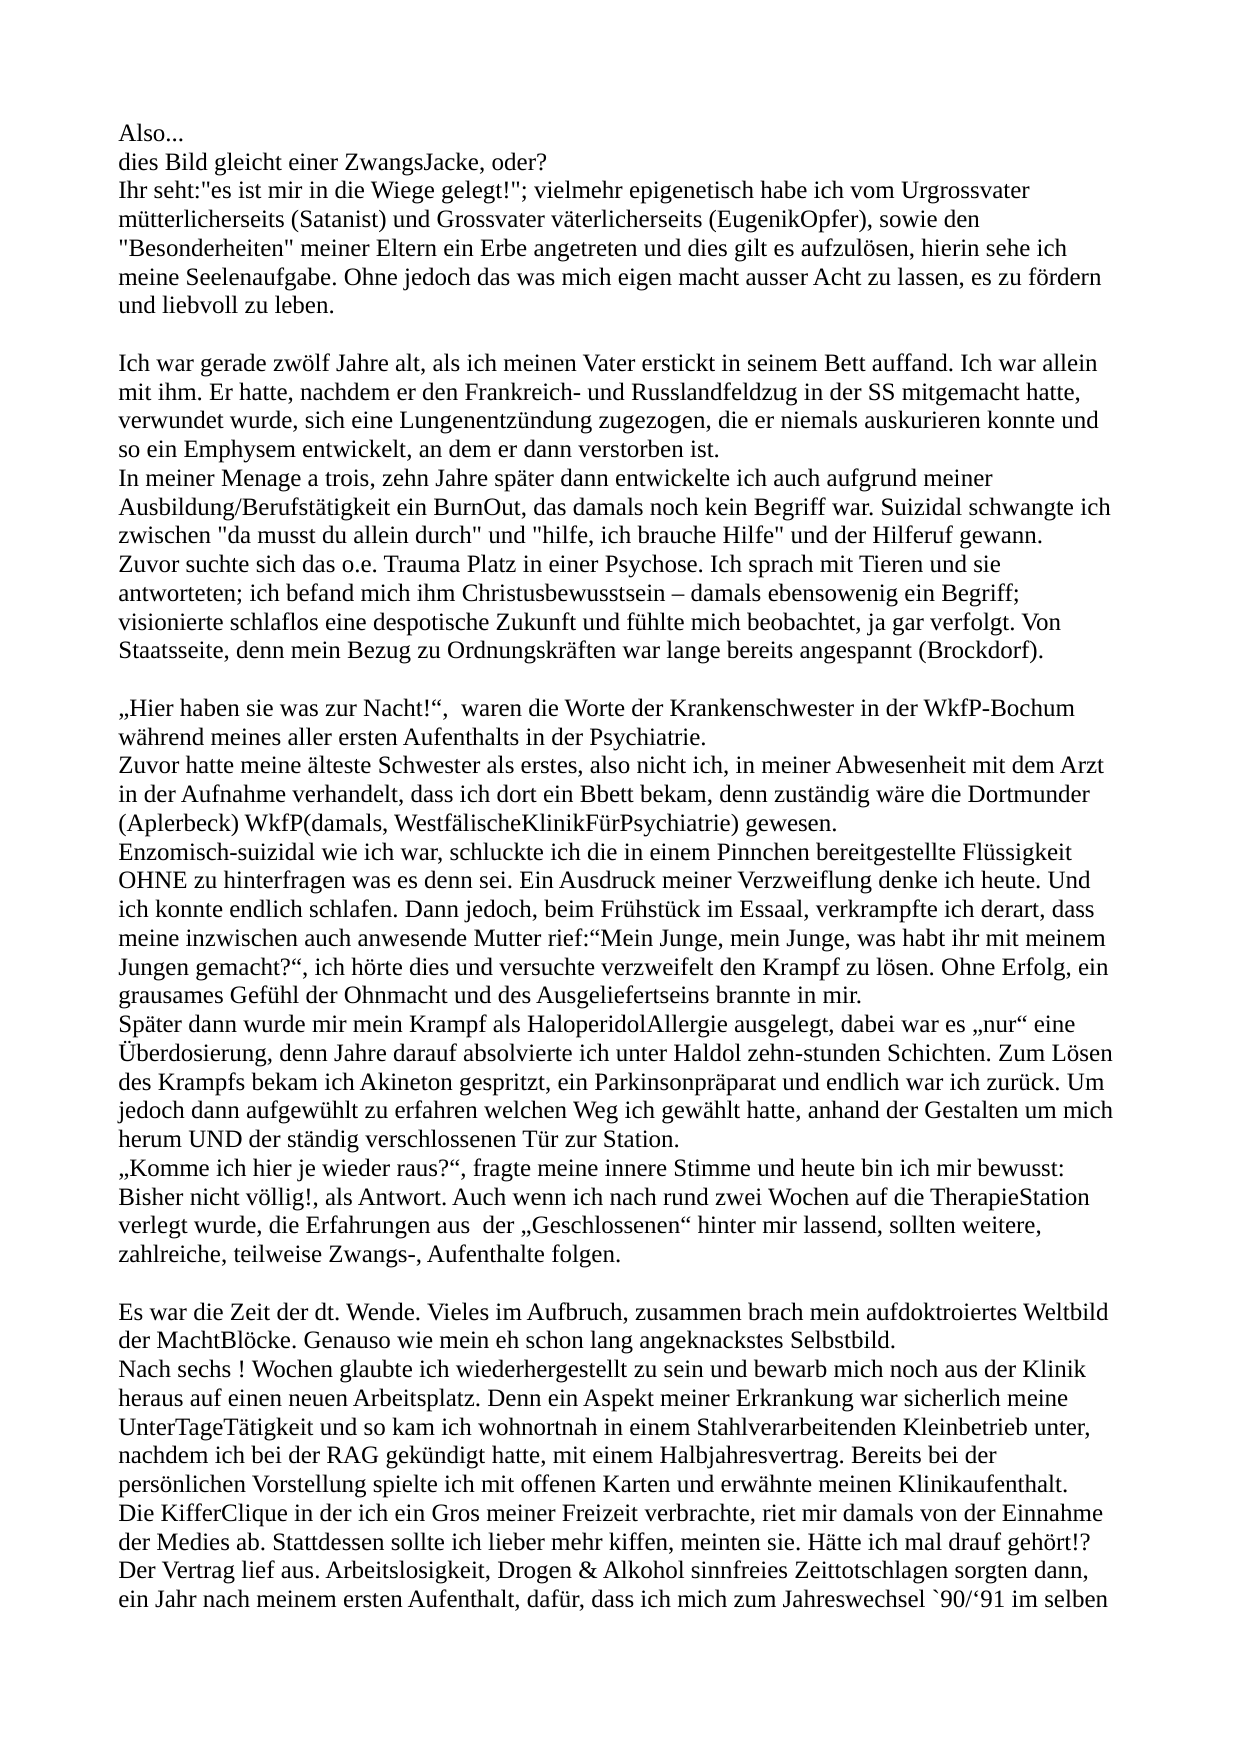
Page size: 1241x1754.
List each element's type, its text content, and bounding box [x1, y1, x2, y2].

text Enzomisch-suizidal wie ich war, schluckte ich die in einem Pinnchen bereitgestellte Flüssigkeit OHNE zu hinterfragen was es denn sei. Ein Ausdruck meiner Verzweiflung denke ich heute. Und ich konnte endlich schlafen. Dann jedoch, beim Frühstück im Essaal, verkrampfte ich derart, dass meine inzwischen auch anwesende Mutter rief:“Mein Junge, mein Junge, was habt ihr mit meinem Jungen gemacht?“, ich hörte dies und versuchte verzweifelt den Krampf zu lösen. Ohne Erfolg, ein grausames Gefühl der Ohnmacht und des Ausgeliefertseins brannte in mir. [118, 837, 1122, 1009]
text Nach sechs ! Wochen glaubte ich wiederhergestellt zu sein und bewarb mich noch aus der Klinik heraus auf einen neuen Arbeitsplatz. Denn ein Aspekt meiner Erkrankung war sicherlich meine UnterTageTätigkeit und so kam ich wohnortnah in einem Stahlverarbeitenden Kleinbetrieb unter, nachdem ich bei der RAG gekündigt hatte, mit einem Halbjahresvertrag. Bereits bei der persönlichen Vorstellung spielte ich mit offenen Karten und erwähnte meinen Klinikaufenthalt. [118, 1354, 1122, 1498]
text Es war die Zeit der dt. Wende. Vieles im Aufbruch, zusammen brach mein aufdoktroiertes Weltbild der MachtBlöcke. Genauso wie mein eh schon lang angeknackstes Selbstbild. [118, 1297, 1122, 1354]
text Zuvor hatte meine älteste Schwester als erstes, also nicht ich, in meiner Abwesenheit mit dem Arzt in der Aufnahme verhandelt, dass ich dort ein Bbett bekam, denn zuständig wäre die Dortmunder (Aplerbeck) WkfP(damals, WestfälischeKlinikFürPsychiatrie) gewesen. [118, 751, 1122, 837]
text „Komme ich hier je wieder raus?“, fragte meine innere Stimme und heute bin ich mir bewusst: Bisher nicht völlig!, als Antwort. Auch wenn ich nach rund zwei Wochen auf die TherapieStation verlegt wurde, die Erfahrungen aus der „Geschlossenen“ hinter mir lassend, sollten weitere, zahlreiche, teilweise Zwangs-, Aufenthalte folgen. [118, 1153, 1122, 1268]
text dies Bild gleicht einer ZwangsJacke, oder? [118, 147, 1122, 176]
text Später dann wurde mir mein Krampf als HaloperidolAllergie ausgelegt, dabei war es „nur“ eine Überdosierung, denn Jahre darauf absolvierte ich unter Haldol zehn-stunden Schichten. Zum Lösen des Krampfs bekam ich Akineton gespritzt, ein Parkinsonpräparat und endlich war ich zurück. Um jedoch dann aufgewühlt zu erfahren welchen Weg ich gewählt hatte, anhand der Gestalten um mich herum UND der ständig verschlossenen Tür zur Station. [118, 1009, 1122, 1153]
text Die KifferClique in der ich ein Gros meiner Freizeit verbrachte, riet mir damals von der Einnahme der Medies ab. Stattdessen sollte ich lieber mehr kiffen, meinten sie. Hätte ich mal drauf gehört!? [118, 1498, 1122, 1556]
text Ihr seht:"es ist mir in die Wiege gelegt!"; vielmehr epigenetisch habe ich vom Urgrossvater mütterlicherseits (Satanist) und Grossvater väterlicherseits (EugenikOpfer), sowie den "Besonderheiten" meiner Eltern ein Erbe angetreten und dies gilt es aufzulösen, hierin sehe ich meine Seelenaufgabe. Ohne jedoch das was mich eigen macht ausser Acht zu lassen, es zu fördern und liebvoll zu leben. [118, 176, 1122, 319]
text Zuvor suchte sich das o.e. Trauma Platz in einer Psychose. Ich sprach mit Tieren und sie antworteten; ich befand mich ihm Christusbewusstsein – damals ebensowenig ein Begriff; visionierte schlaflos eine despotische Zukunft und fühlte mich beobachtet, ja gar verfolgt. Von Staatsseite, denn mein Bezug zu Ordnungskräften war lange bereits angespannt (Brockdorf). [118, 549, 1122, 664]
text Also... [118, 118, 1122, 147]
text Der Vertrag lief aus. Arbeitslosigkeit, Drogen & Alkohol sinnfreies Zeittotschlagen sorgten dann, ein Jahr nach meinem ersten Aufenthalt, dafür, dass ich mich zum Jahreswechsel `90/‘91 im selben [118, 1556, 1122, 1613]
text „Hier haben sie was zur Nacht!“, waren die Worte der Krankenschwester in der WkfP-Bochum während meines aller ersten Aufenthalts in der Psychiatrie. [118, 693, 1122, 751]
text Ich war gerade zwölf Jahre alt, als ich meinen Vater erstickt in seinem Bett auffand. Ich war allein mit ihm. Er hatte, nachdem er den Frankreich- und Russlandfeldzug in der SS mitgemacht hatte, verwundet wurde, sich eine Lungenentzündung zugezogen, die er niemals auskurieren konnte und so ein Emphysem entwickelt, an dem er dann verstorben ist. [118, 348, 1122, 463]
text In meiner Menage a trois, zehn Jahre später dann entwickelte ich auch aufgrund meiner Ausbildung/Berufstätigkeit ein BurnOut, das damals noch kein Begriff war. Suizidal schwangte ich zwischen "da musst du allein durch" und "hilfe, ich brauche Hilfe" und der Hilferuf gewann. [118, 463, 1122, 549]
